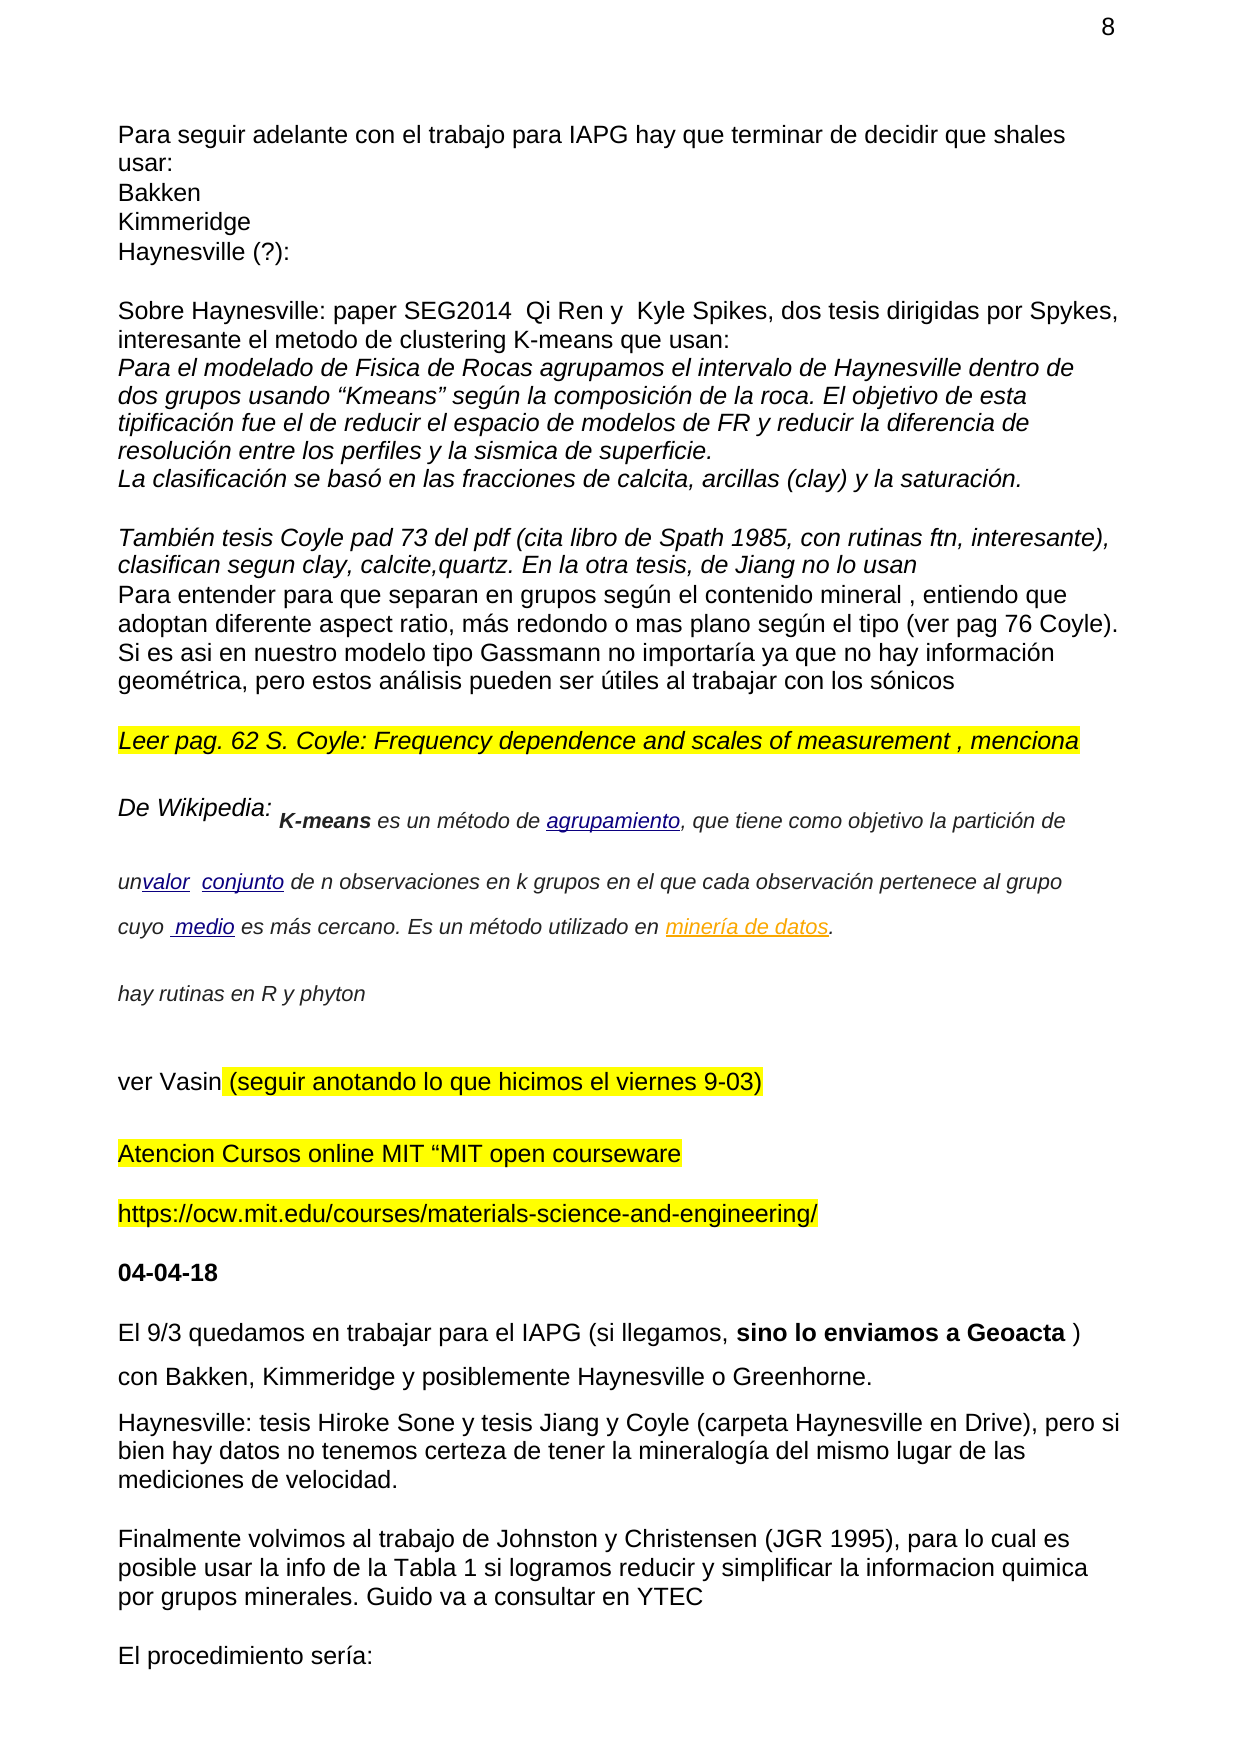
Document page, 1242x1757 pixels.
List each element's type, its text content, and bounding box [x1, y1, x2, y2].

text Para seguir adelante con el trabajo para IAPG hay que terminar de decidir que shales usar: [118, 120, 1124, 177]
text El 9/3 quedamos en trabajar para el IAPG (si llegamos, ​sino lo enviamos a Geoacta​ ) con Bakken, Kimmeridge y posiblemente Haynesville o Greenhorne. [118, 1318, 1124, 1391]
text De Wikipedia: ​K-means​ es un método de ​agrupamiento​, que tiene como objetivo la partición de unvalor conjunto​ de n observaciones en k grupos en el que cada observación pertenece al grupo cuyo ​ medio​ es más cercano. Es un método utilizado en ​minería de datos​. [118, 793, 1108, 940]
text Leer pag. 62 S. Coyle: Frequency dependence and scales of measurement , menciona [118, 726, 1125, 754]
subtitle 04-04-18 [118, 1258, 1125, 1287]
text hay rutinas en R y phyton [118, 981, 1108, 1006]
text Sobre Haynesville: paper SEG2014 Qi Ren y Kyle Spikes, dos tesis dirigidas por Spykes, interesante el metodo de clustering K-means que usan: [118, 296, 1124, 354]
text Kimmeridge [118, 207, 1124, 236]
text El procedimiento sería: [118, 1641, 1124, 1670]
text Haynesville (?): [118, 237, 1124, 266]
text Haynesville: tesis Hiroke Sone y tesis Jiang y Coyle (carpeta Haynesville en Drive), pero si bien hay datos no tenemos certeza de tener la mineralogía del mismo lugar de las mediciones de velocidad. [118, 1407, 1124, 1494]
text Para entender para que separan en grupos según el contenido mineral , entiendo que adoptan diferente aspect ratio, más redondo o mas plano según el tipo (ver pag 76 Coyle). Si es asi en nuestro modelo tipo Gassmann no importaría ya que no hay información geométrica, pero estos análisis pueden ser útiles al trabajar con los sónicos [118, 580, 1124, 695]
text ver Vasin​ (seguir anotando lo que hicimos el viernes 9-03) [118, 1067, 1125, 1096]
text Bakken [118, 178, 1124, 207]
text Para el modelado de Fisica de Rocas agrupamos el intervalo de Haynesville dentro de dos grupos usando “Kmeans” según la composición de la roca. El objetivo de esta tipificación fue el de reducir el espacio de modelos de FR y reducir la diferencia de resolución entre los perfiles y la sismica de superficie. [118, 354, 1124, 465]
text Finalmente volvimos al trabajo de Johnston y Christensen (JGR 1995), para lo cual es posible usar la info de la Tabla 1 si logramos reducir y simplificar la informacion quimica por grupos minerales. Guido va a consultar en YTEC [118, 1524, 1124, 1611]
text https://ocw.mit.edu/courses/materials-science-and-engineering/ [118, 1198, 1125, 1227]
text La clasificación se basó en las fracciones de calcita, arcillas (clay) y la saturación. [118, 466, 1124, 493]
text También tesis Coyle pad 73 del pdf (cita libro de Spath 1985, con rutinas ftn, interesante), clasifican segun clay, calcite,quartz. En la otra tesis, de Jiang no lo usan [118, 524, 1124, 579]
text Atencion Cursos online MIT “MIT open courseware [118, 1139, 1125, 1167]
